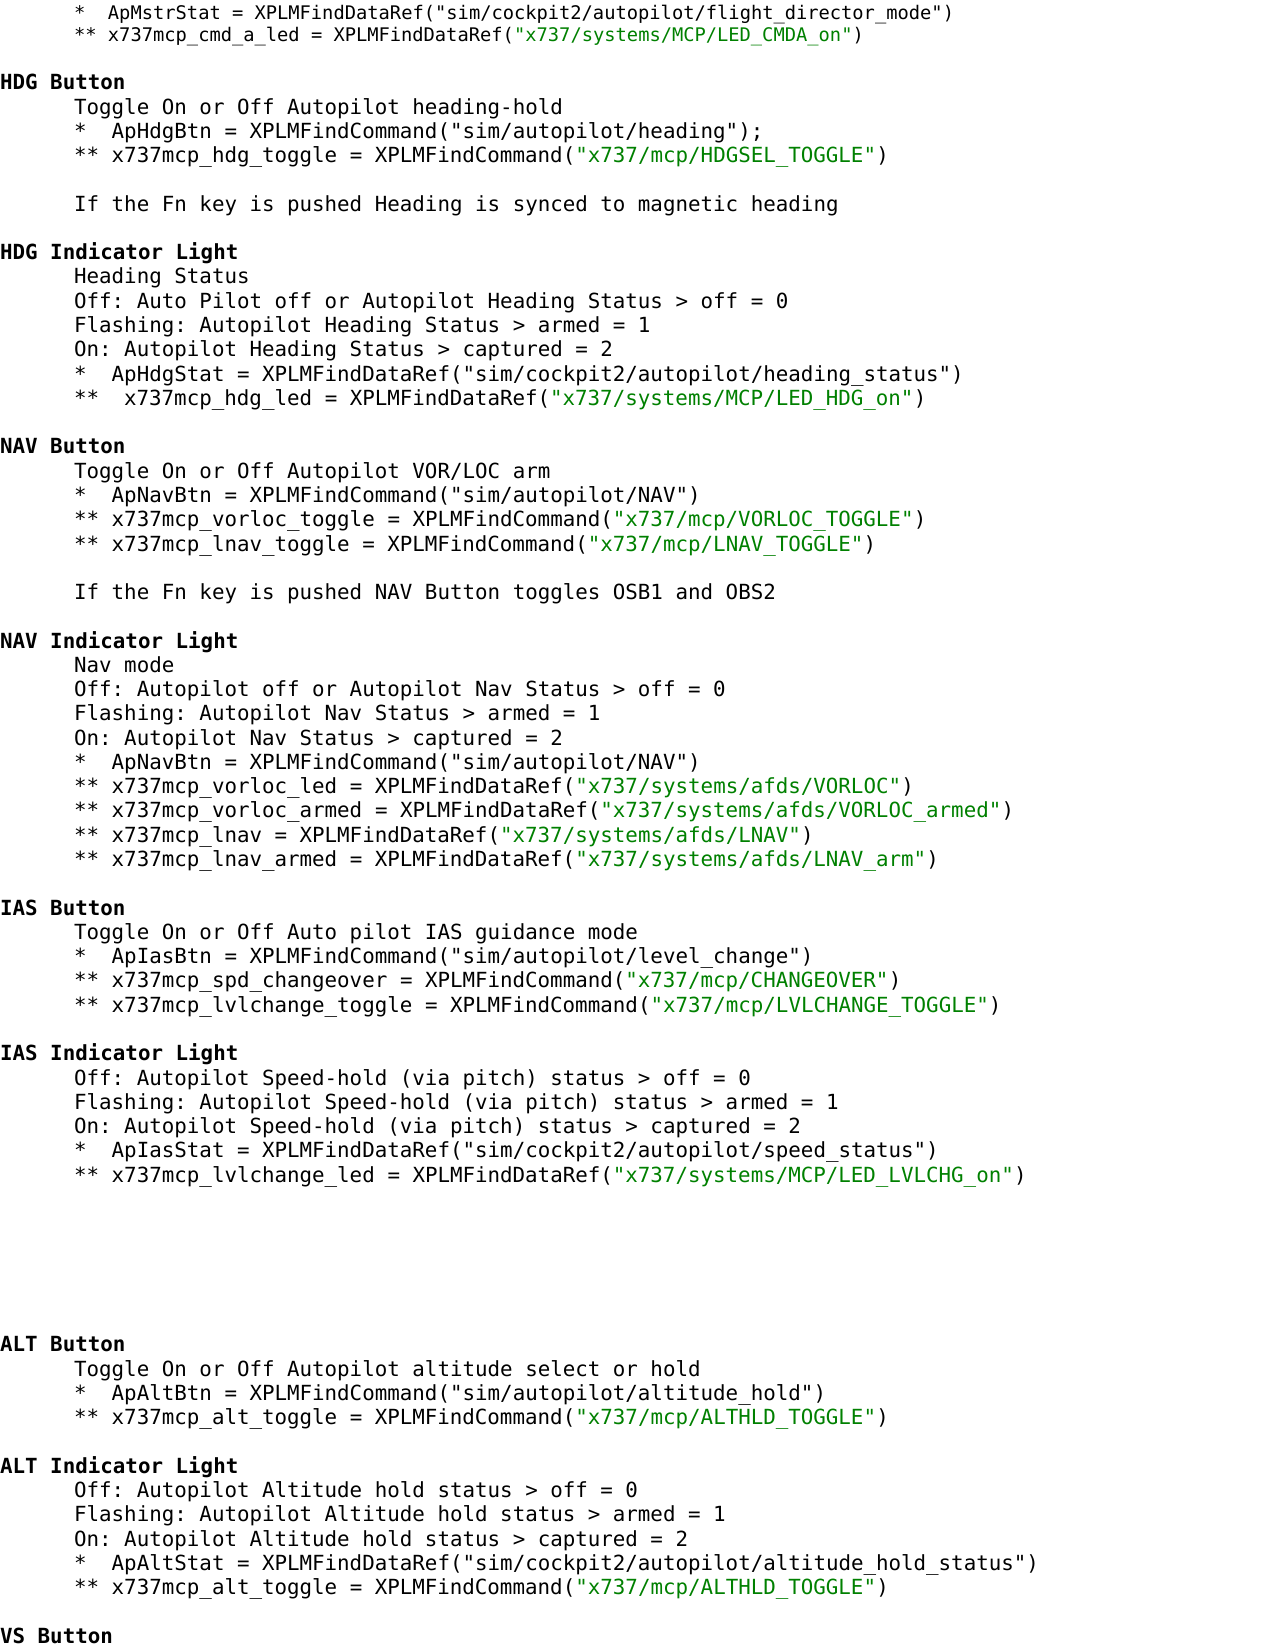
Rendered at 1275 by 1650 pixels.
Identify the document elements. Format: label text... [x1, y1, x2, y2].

text ** x737mcp_alt_toggle = XPLMFindCommand("x737/mcp/ALTHLD_TOGGLE") [0, 1575, 1275, 1599]
text On: Autopilot Altitude hold status > captured = 2 [0, 1527, 1275, 1551]
text * ApNavBtn = XPLMFindCommand("sim/autopilot/NAV") [0, 750, 1275, 774]
text Toggle On or Off Autopilot heading-hold [0, 95, 1275, 119]
text Off: Autopilot Speed-hold (via pitch) status > off = 0 [0, 1066, 1275, 1090]
text NAV Indicator Light [0, 629, 1275, 653]
text IAS Indicator Light [0, 1041, 1275, 1066]
text Flashing: Autopilot Altitude hold status > armed = 1 [0, 1502, 1275, 1527]
text ** x737mcp_vorloc_armed = XPLMFindDataRef("x737/systems/afds/VORLOC_armed") [0, 798, 1275, 823]
text ALT Indicator Light [0, 1454, 1275, 1478]
text ** x737mcp_lvlchange_led = XPLMFindDataRef("x737/systems/MCP/LED_LVLCHG_on") [0, 1163, 1275, 1187]
text ** x737mcp_hdg_toggle = XPLMFindCommand("x737/mcp/HDGSEL_TOGGLE") [0, 143, 1275, 167]
text ** x737mcp_lnav = XPLMFindDataRef("x737/systems/afds/LNAV") [0, 823, 1275, 847]
text HDG Indicator Light [0, 240, 1275, 264]
text ** x737mcp_vorloc_toggle = XPLMFindCommand("x737/mcp/VORLOC_TOGGLE") [0, 507, 1275, 532]
text On: Autopilot Speed-hold (via pitch) status > captured = 2 [0, 1114, 1275, 1138]
text * ApHdgStat = XPLMFindDataRef("sim/cockpit2/autopilot/heading_status") [0, 362, 1275, 386]
text NAV Button [0, 434, 1275, 459]
text * ApIasStat = XPLMFindDataRef("sim/cockpit2/autopilot/speed_status") [0, 1138, 1275, 1163]
text ** x737mcp_alt_toggle = XPLMFindCommand("x737/mcp/ALTHLD_TOGGLE") [0, 1405, 1275, 1429]
text If the Fn key is pushed Heading is synced to magnetic heading [0, 192, 1275, 216]
text Toggle On or Off Autopilot altitude select or hold [0, 1357, 1275, 1381]
text Off: Autopilot Altitude hold status > off = 0 [0, 1478, 1275, 1502]
text * ApAltBtn = XPLMFindCommand("sim/autopilot/altitude_hold") [0, 1381, 1275, 1405]
text HDG Button [0, 70, 1275, 95]
text ** x737mcp_lnav_armed = XPLMFindDataRef("x737/systems/afds/LNAV_arm") [0, 847, 1275, 871]
text VS Button [0, 1624, 1275, 1648]
text IAS Button [0, 896, 1275, 920]
text Toggle On or Off Autopilot VOR/LOC arm [0, 459, 1275, 483]
text Flashing: Autopilot Heading Status > armed = 1 [0, 313, 1275, 337]
text On: Autopilot Heading Status > captured = 2 [0, 337, 1275, 362]
text Flashing: Autopilot Nav Status > armed = 1 [0, 701, 1275, 726]
text * ApIasBtn = XPLMFindCommand("sim/autopilot/level_change") [0, 944, 1275, 968]
text * ApHdgBtn = XPLMFindCommand("sim/autopilot/heading"); [0, 119, 1275, 143]
text ** x737mcp_lnav_toggle = XPLMFindCommand("x737/mcp/LNAV_TOGGLE") [0, 532, 1275, 556]
text Toggle On or Off Auto pilot IAS guidance mode [0, 920, 1275, 944]
text ** x737mcp_hdg_led = XPLMFindDataRef("x737/systems/MCP/LED_HDG_on") [0, 386, 1275, 410]
text * ApNavBtn = XPLMFindCommand("sim/autopilot/NAV") [0, 483, 1275, 507]
text On: Autopilot Nav Status > captured = 2 [0, 726, 1275, 750]
text * ApMstrStat = XPLMFindDataRef("sim/cockpit2/autopilot/flight_director_mode") [0, 0, 1275, 24]
text Nav mode [0, 653, 1275, 677]
text Off: Autopilot off or Autopilot Nav Status > off = 0 [0, 677, 1275, 701]
text Heading Status [0, 264, 1275, 289]
text ** x737mcp_spd_changeover = XPLMFindCommand("x737/mcp/CHANGEOVER") [0, 968, 1275, 993]
text Flashing: Autopilot Speed-hold (via pitch) status > armed = 1 [0, 1090, 1275, 1114]
text ALT Button [0, 1332, 1275, 1357]
text * ApAltStat = XPLMFindDataRef("sim/cockpit2/autopilot/altitude_hold_status") [0, 1551, 1275, 1575]
text ** x737mcp_lvlchange_toggle = XPLMFindCommand("x737/mcp/LVLCHANGE_TOGGLE") [0, 993, 1275, 1017]
text ** x737mcp_cmd_a_led = XPLMFindDataRef("x737/systems/MCP/LED_CMDA_on") [0, 24, 1275, 46]
text If the Fn key is pushed NAV Button toggles OSB1 and OBS2 [0, 580, 1275, 604]
text Off: Auto Pilot off or Autopilot Heading Status > off = 0 [0, 289, 1275, 313]
text ** x737mcp_vorloc_led = XPLMFindDataRef("x737/systems/afds/VORLOC") [0, 774, 1275, 798]
